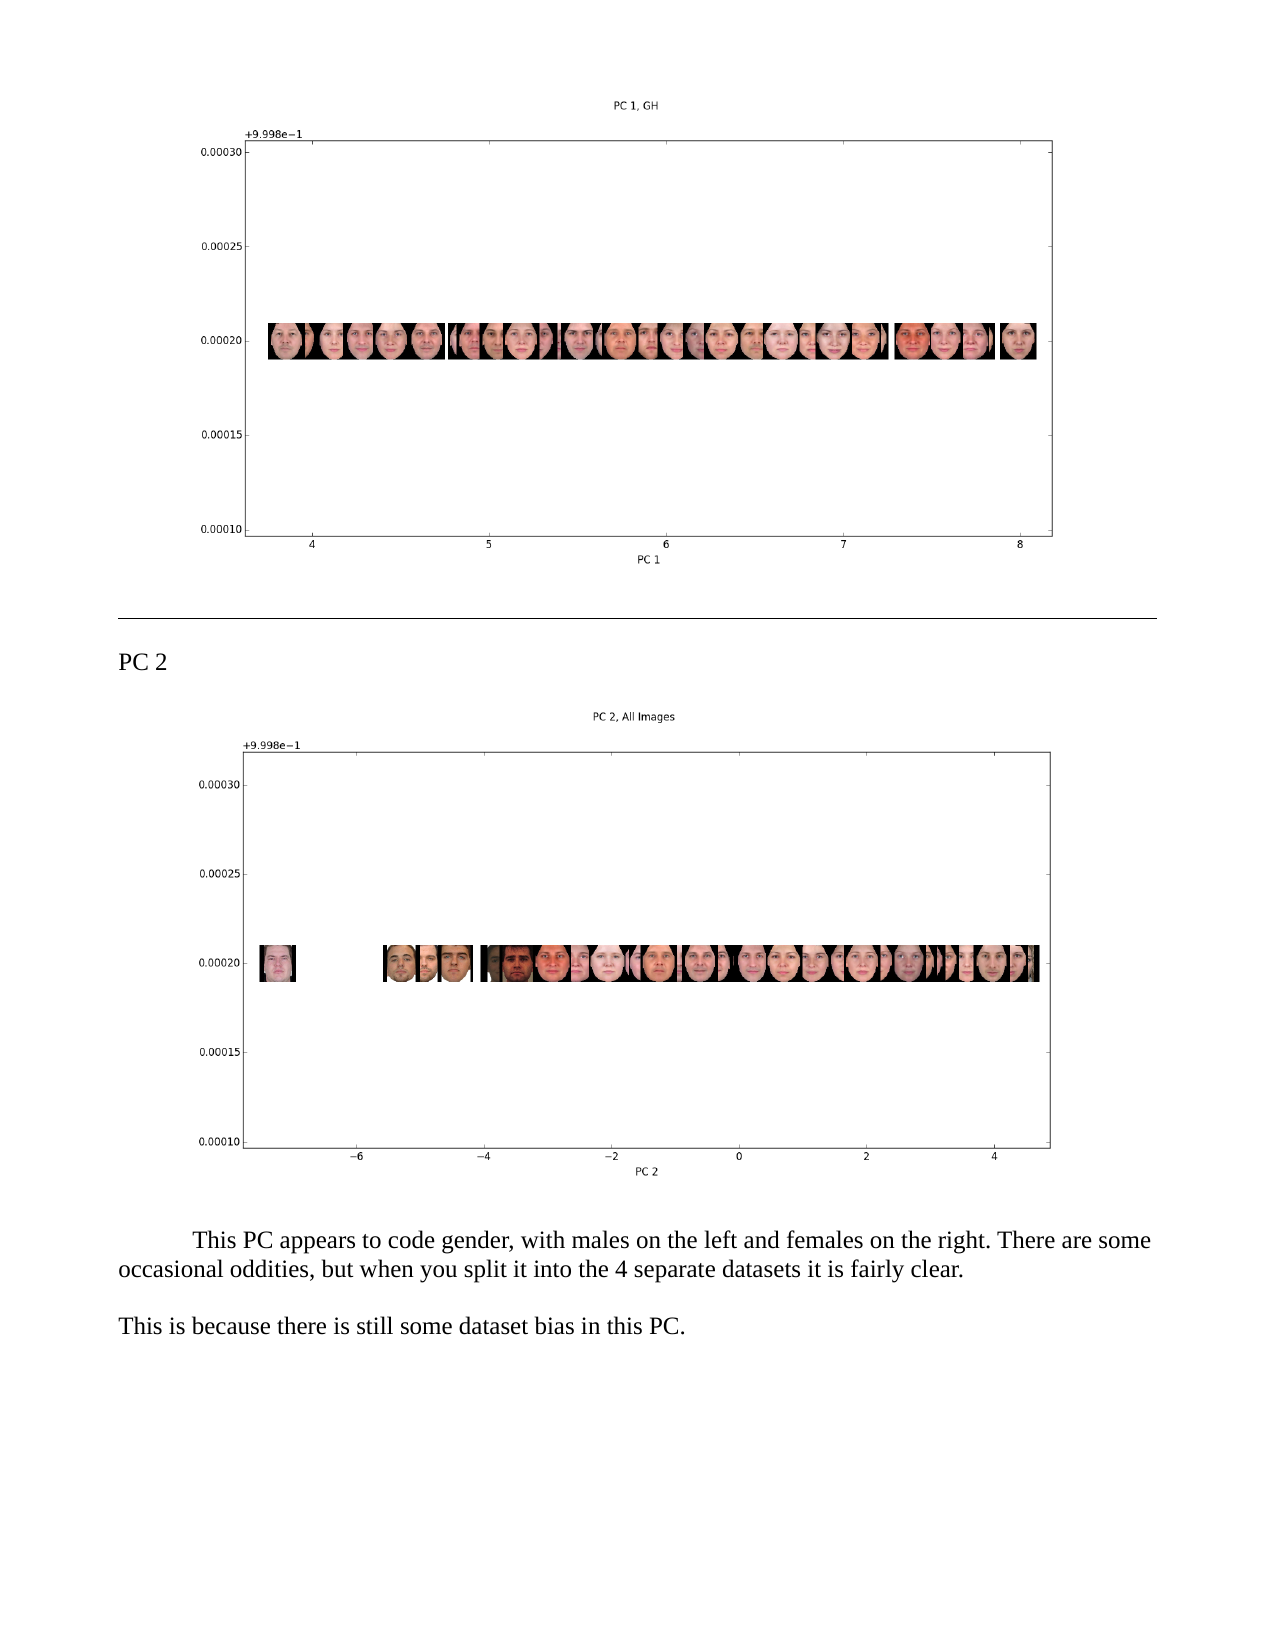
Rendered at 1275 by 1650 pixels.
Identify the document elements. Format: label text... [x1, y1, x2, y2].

text This PC appears to code gender, with males on the left and females on the right. There are some occasional oddities, but when you split it into the 4 separate datasets it is fairly clear. [118, 1225, 1157, 1283]
picture [113, 703, 1153, 1197]
text This is because there is still some dataset bias in this PC. [118, 1311, 1157, 1340]
text PC 2 [118, 647, 1157, 675]
picture [115, 91, 1154, 585]
